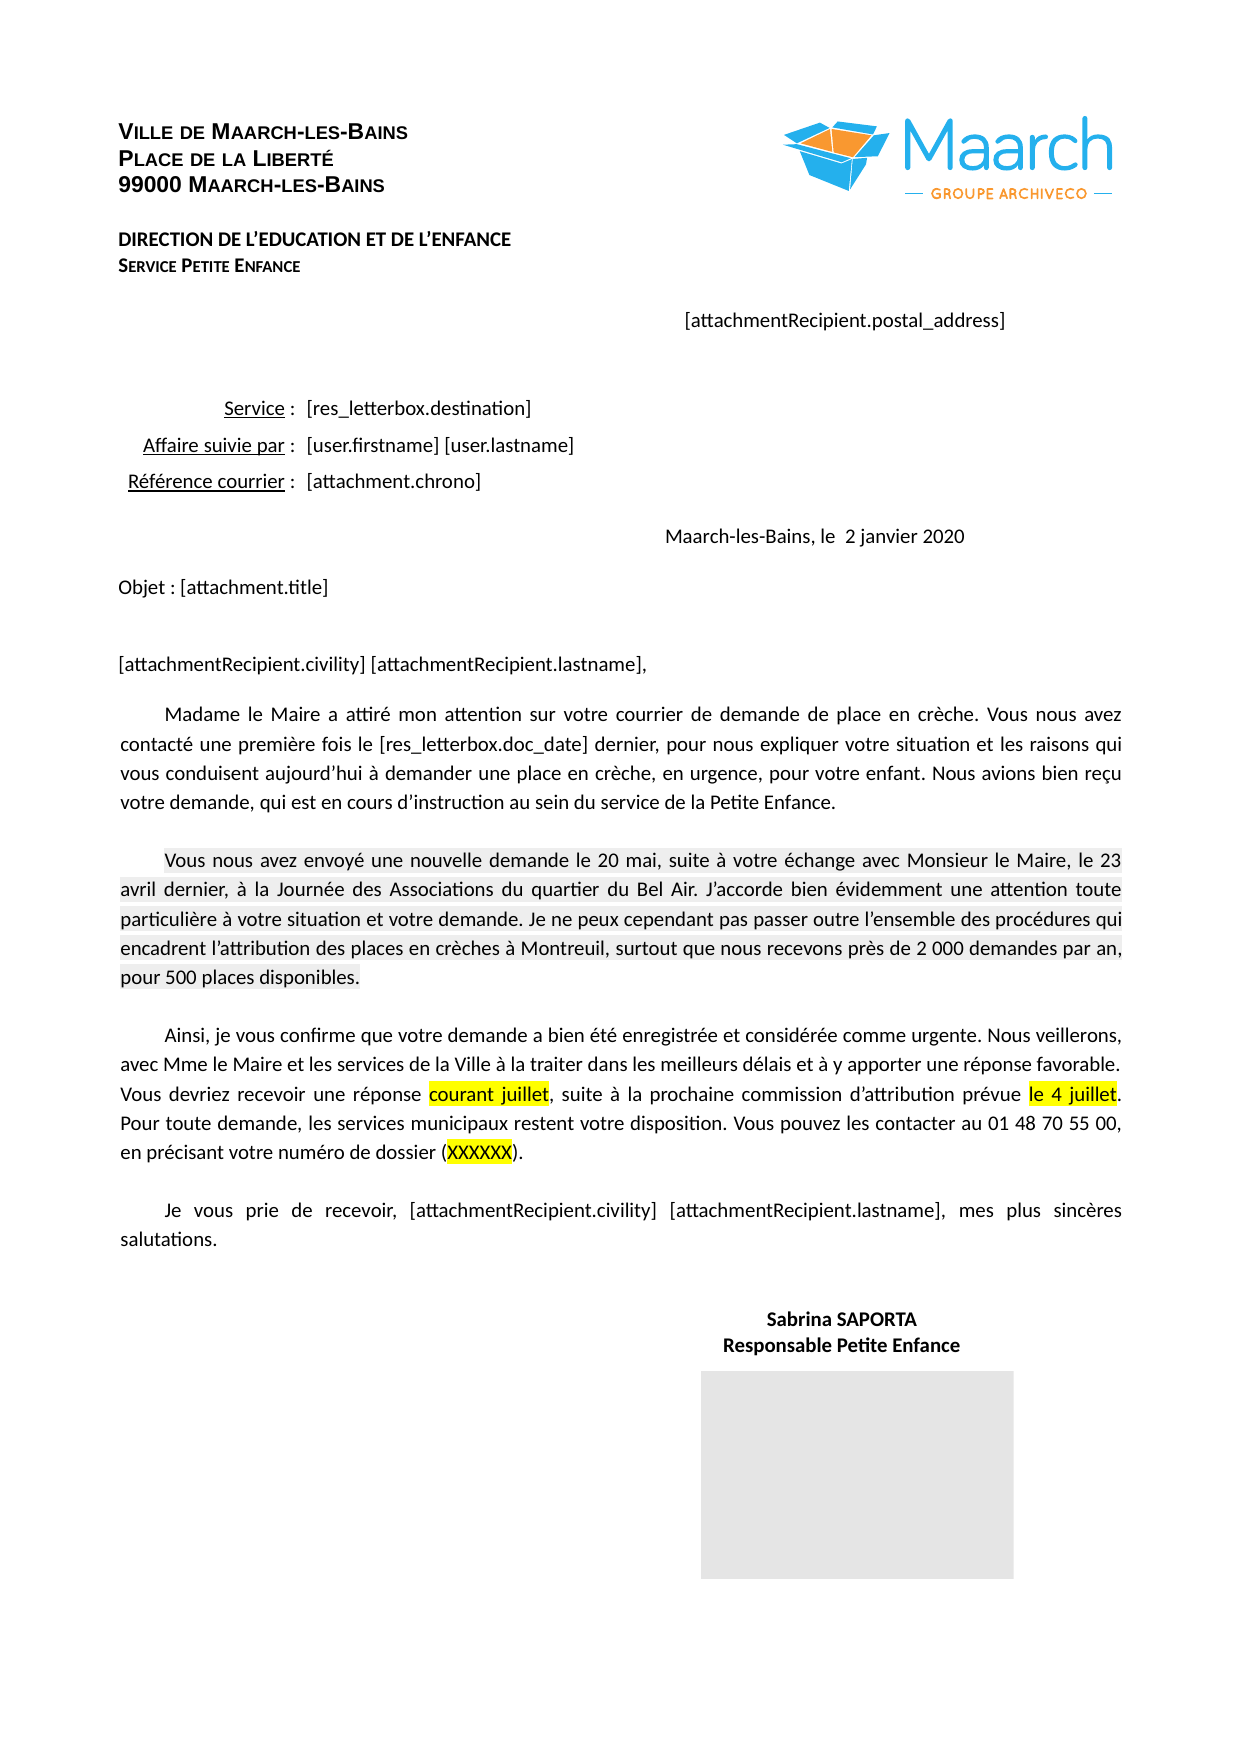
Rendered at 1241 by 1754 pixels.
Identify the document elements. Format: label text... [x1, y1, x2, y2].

text Maarch-les-Bains, le 2 janvier 2020 [148, 524, 1122, 549]
table_header Service : [118, 389, 301, 426]
table_cell [attachment.chrono] [301, 463, 875, 500]
table_cell Référence courrier : [118, 463, 301, 500]
text Madame le Maire a attiré mon attention sur votre courrier de demande de place en crèche. Vous nous avez contacté une première fois le [res_letterbox.doc_date] dernier, pour nous expliquer votre situation et les raisons qui vous conduisent aujourd’hui à demander une place en crèche, en urgence, pour votre enfant. Nous avions bien reçu votre demande, qui est en cours d’instruction au sein du service de la Petite Enfance. [120, 702, 1122, 814]
text Vous nous avez envoyé une nouvelle demande le 20 mai, suite à votre échange avec Monsieur le Maire, le 23 avril dernier, à la Journée des Associations du quartier du Bel Air. J’accorde bien évidemment une attention toute particulière à votre situation et votre demande. Je ne peux cependant pas passer outre l’ensemble des procédures qui encadrent l’attribution des places en crèches à Montreuil, surtout que nous recevons près de 2 000 demandes par an, pour 500 places disponibles. [120, 847, 1122, 989]
table_header [res_letterbox.destination] [301, 389, 875, 426]
text DIRECTION DE L’EDUCATION ET DE L’ENFANCE [118, 227, 1122, 252]
text Service Petite Enfance [118, 252, 1122, 277]
text Objet : [attachment.title] [118, 574, 1122, 600]
picture [701, 1371, 1014, 1579]
text Sabrina SAPORTA [561, 1307, 1122, 1332]
table_header [118, 301, 679, 338]
text Je vous prie de recevoir, [attachmentRecipient.civility] [attachmentRecipient.lastname], mes plus sincères salutations. [120, 1197, 1122, 1252]
text Responsable Petite Enfance [561, 1332, 1122, 1357]
table_header [attachmentRecipient.postal_address] [679, 301, 1217, 338]
text Ainsi, je vous confirme que votre demande a bien été enregistrée et considérée comme urgente. Nous veillerons, avec Mme le Maire et les services de la Ville à la traiter dans les meilleurs délais et à y apporter une réponse favorable. Vous devriez recevoir une réponse courant juillet, suite à la prochaine commission d’attribution prévue le 4 juillet. Pour toute demande, les services municipaux restent votre disposition. Vous pouvez les contacter au 01 48 70 55 00, en précisant votre numéro de dossier (XXXXXX). [120, 1022, 1122, 1164]
text [attachmentRecipient.civility] [attachmentRecipient.lastname], [118, 651, 1122, 676]
table_cell Affaire suivie par : [118, 426, 301, 463]
table_cell [user.firstname] [user.lastname] [301, 426, 875, 463]
